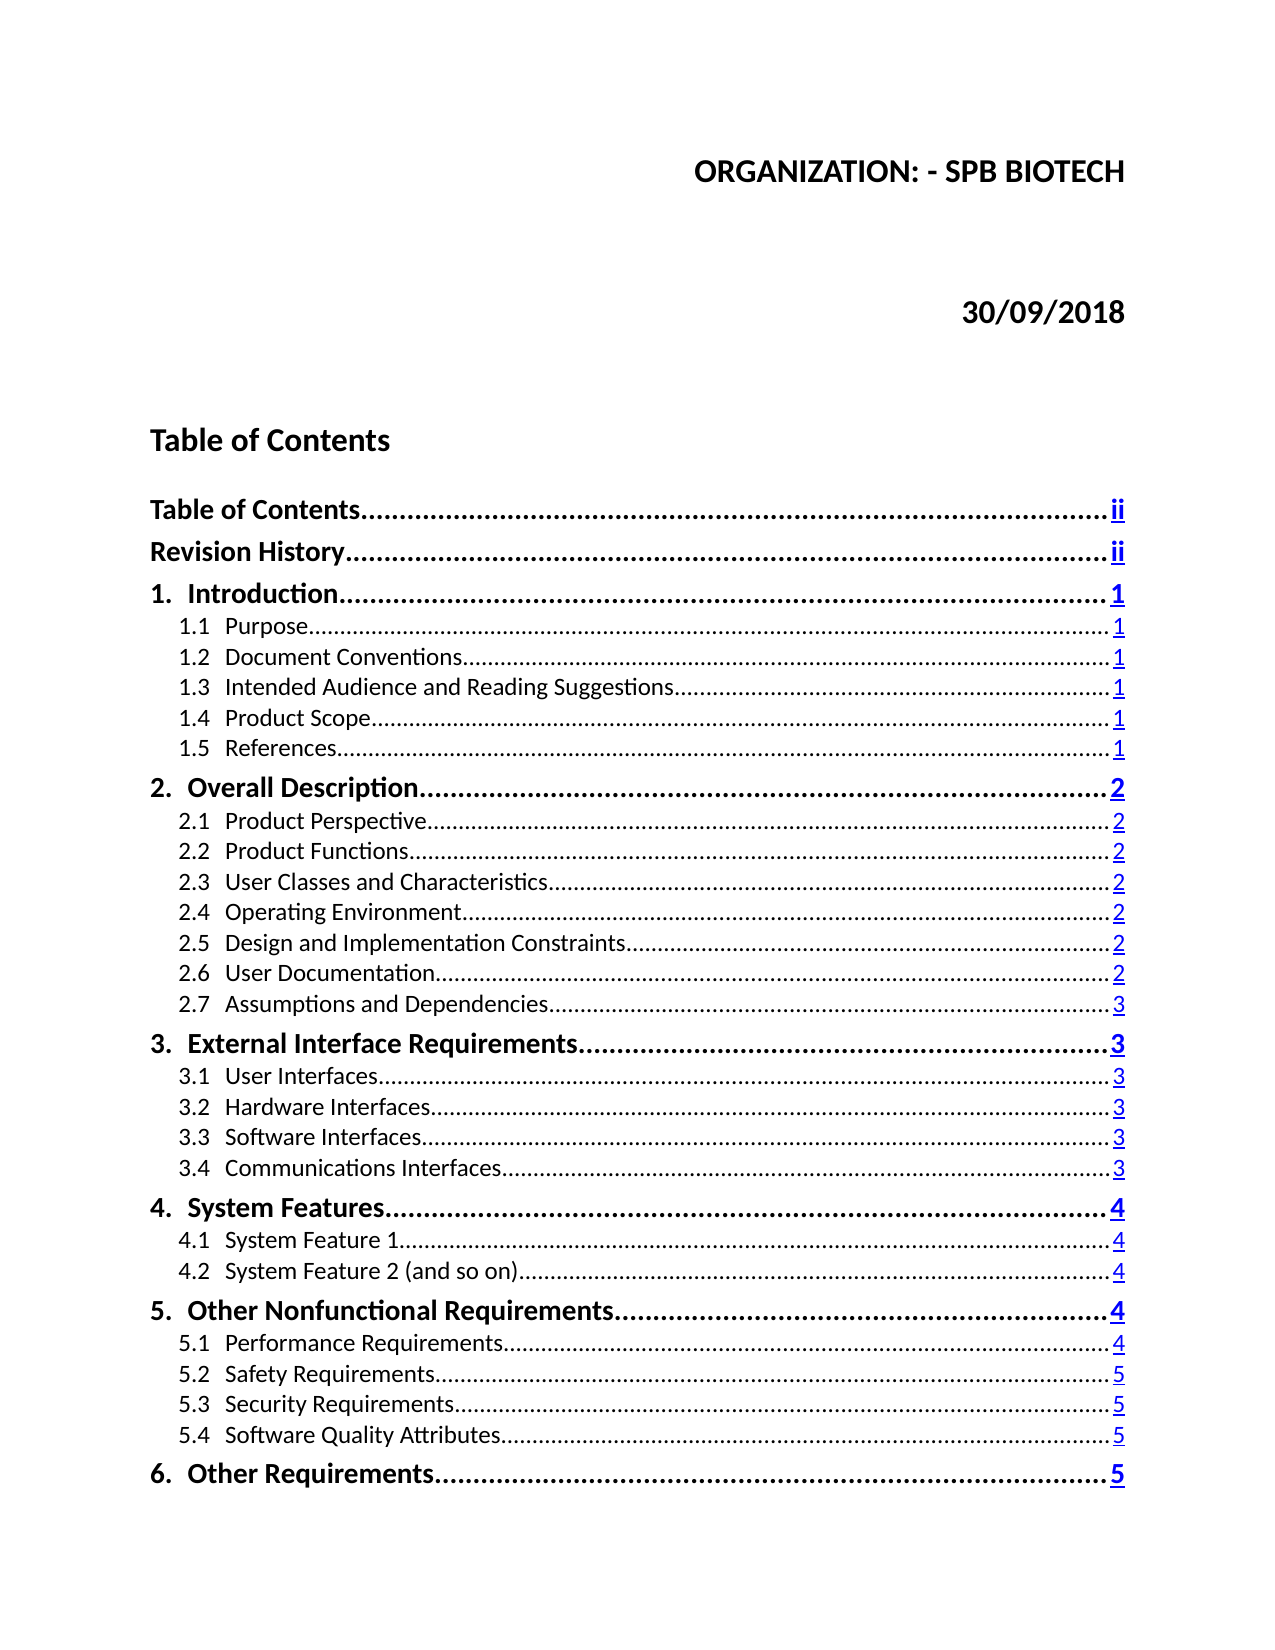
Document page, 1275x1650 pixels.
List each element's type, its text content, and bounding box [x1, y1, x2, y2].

text 6. Other Requirements 5 [150, 1456, 1125, 1491]
text 3.1 User Interfaces 3 [178, 1060, 1125, 1091]
text 4.1 System Feature 1 4 [178, 1224, 1125, 1255]
text 3.2 Hardware Interfaces 3 [178, 1091, 1125, 1121]
text 1.5 References 1 [178, 732, 1125, 763]
text 5.3 Security Requirements 5 [178, 1388, 1125, 1419]
text 1.1 Purpose 1 [178, 610, 1125, 641]
text Revision History ii [150, 533, 1125, 568]
text 3.3 Software Interfaces 3 [178, 1121, 1125, 1152]
text 4. System Features 4 [150, 1189, 1125, 1224]
text 1.2 Document Conventions 1 [178, 641, 1125, 671]
text 2.4 Operating Environment 2 [178, 896, 1125, 927]
text 4.2 System Feature 2 (and so on) 4 [178, 1255, 1125, 1285]
text 2.2 Product Functions 2 [178, 835, 1125, 866]
text 2.5 Design and Implementation Constraints 2 [178, 927, 1125, 957]
text Table of Contents [150, 419, 1125, 460]
text ORGANIZATION: - SPB BIOTECH [150, 150, 1125, 191]
text 30/09/2018 [150, 291, 1125, 331]
text 1. Introduction 1 [150, 575, 1125, 610]
text 2.6 User Documentation 2 [178, 957, 1125, 988]
text 2.1 Product Perspective 2 [178, 805, 1125, 835]
text 3. External Interface Requirements 3 [150, 1025, 1125, 1060]
text 3.4 Communications Interfaces 3 [178, 1152, 1125, 1182]
text 2.3 User Classes and Characteristics 2 [178, 866, 1125, 896]
text 1.3 Intended Audience and Reading Suggestions 1 [178, 671, 1125, 702]
text 1.4 Product Scope 1 [178, 702, 1125, 732]
text 5.2 Safety Requirements 5 [178, 1358, 1125, 1388]
text 2. Overall Description 2 [150, 769, 1125, 805]
text 5.4 Software Quality Attributes 5 [178, 1419, 1125, 1449]
text 2.7 Assumptions and Dependencies 3 [178, 988, 1125, 1018]
text 5. Other Nonfunctional Requirements 4 [150, 1292, 1125, 1327]
text 5.1 Performance Requirements 4 [178, 1327, 1125, 1358]
text Table of Contents ii [150, 491, 1125, 527]
